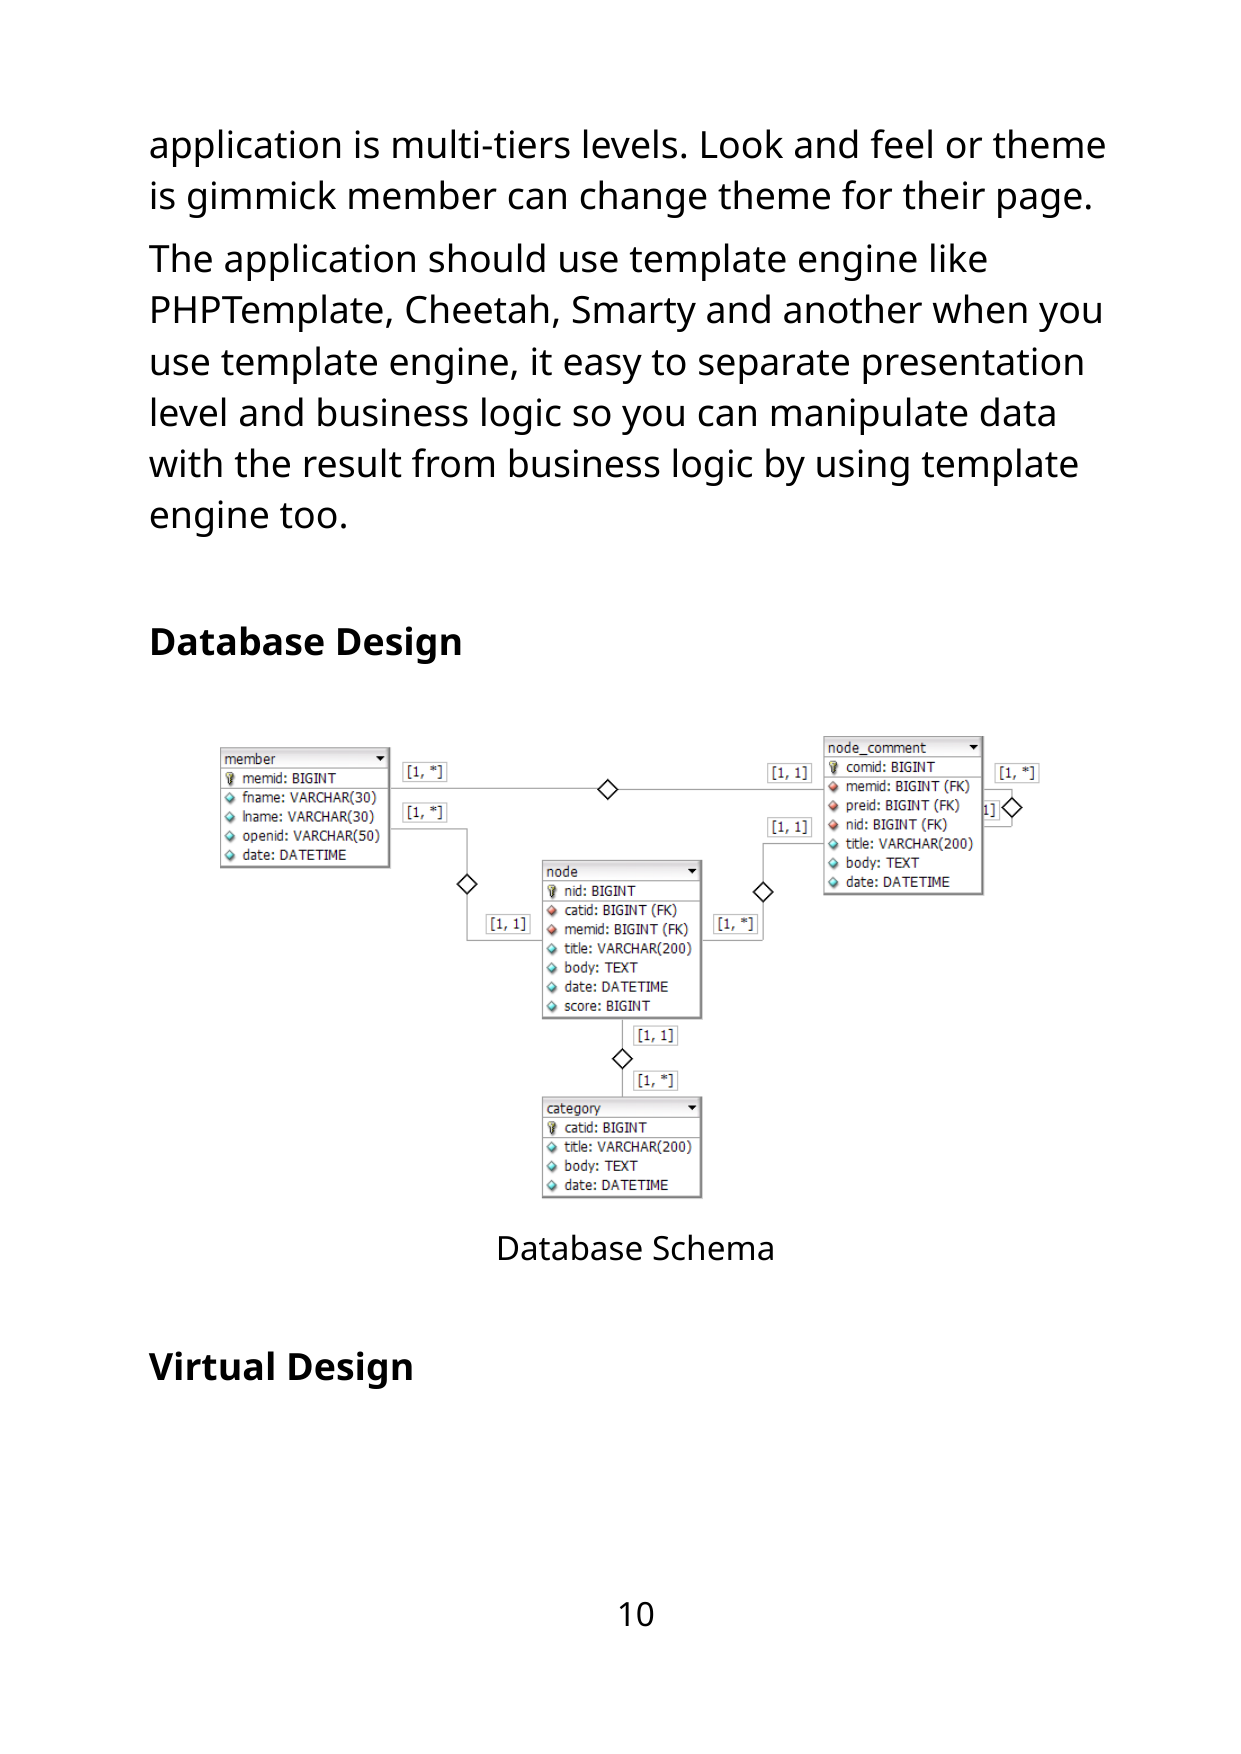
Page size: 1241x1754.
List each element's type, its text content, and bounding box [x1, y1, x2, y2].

picture [220, 736, 1052, 1225]
text Database Design [148, 615, 1123, 666]
text application is multi-tiers levels. Look and feel or theme is gimmick member can change theme for their page. [148, 118, 1123, 220]
text Virtual Design [148, 1341, 1123, 1392]
text Database Schema [148, 736, 1123, 1270]
text The application should use template engine like PHPTemplate, Cheetah, Smarty and another when you use template engine, it easy to separate presentation level and business logic so you can manipulate data with the result from business logic by using template engine too. [148, 233, 1123, 539]
